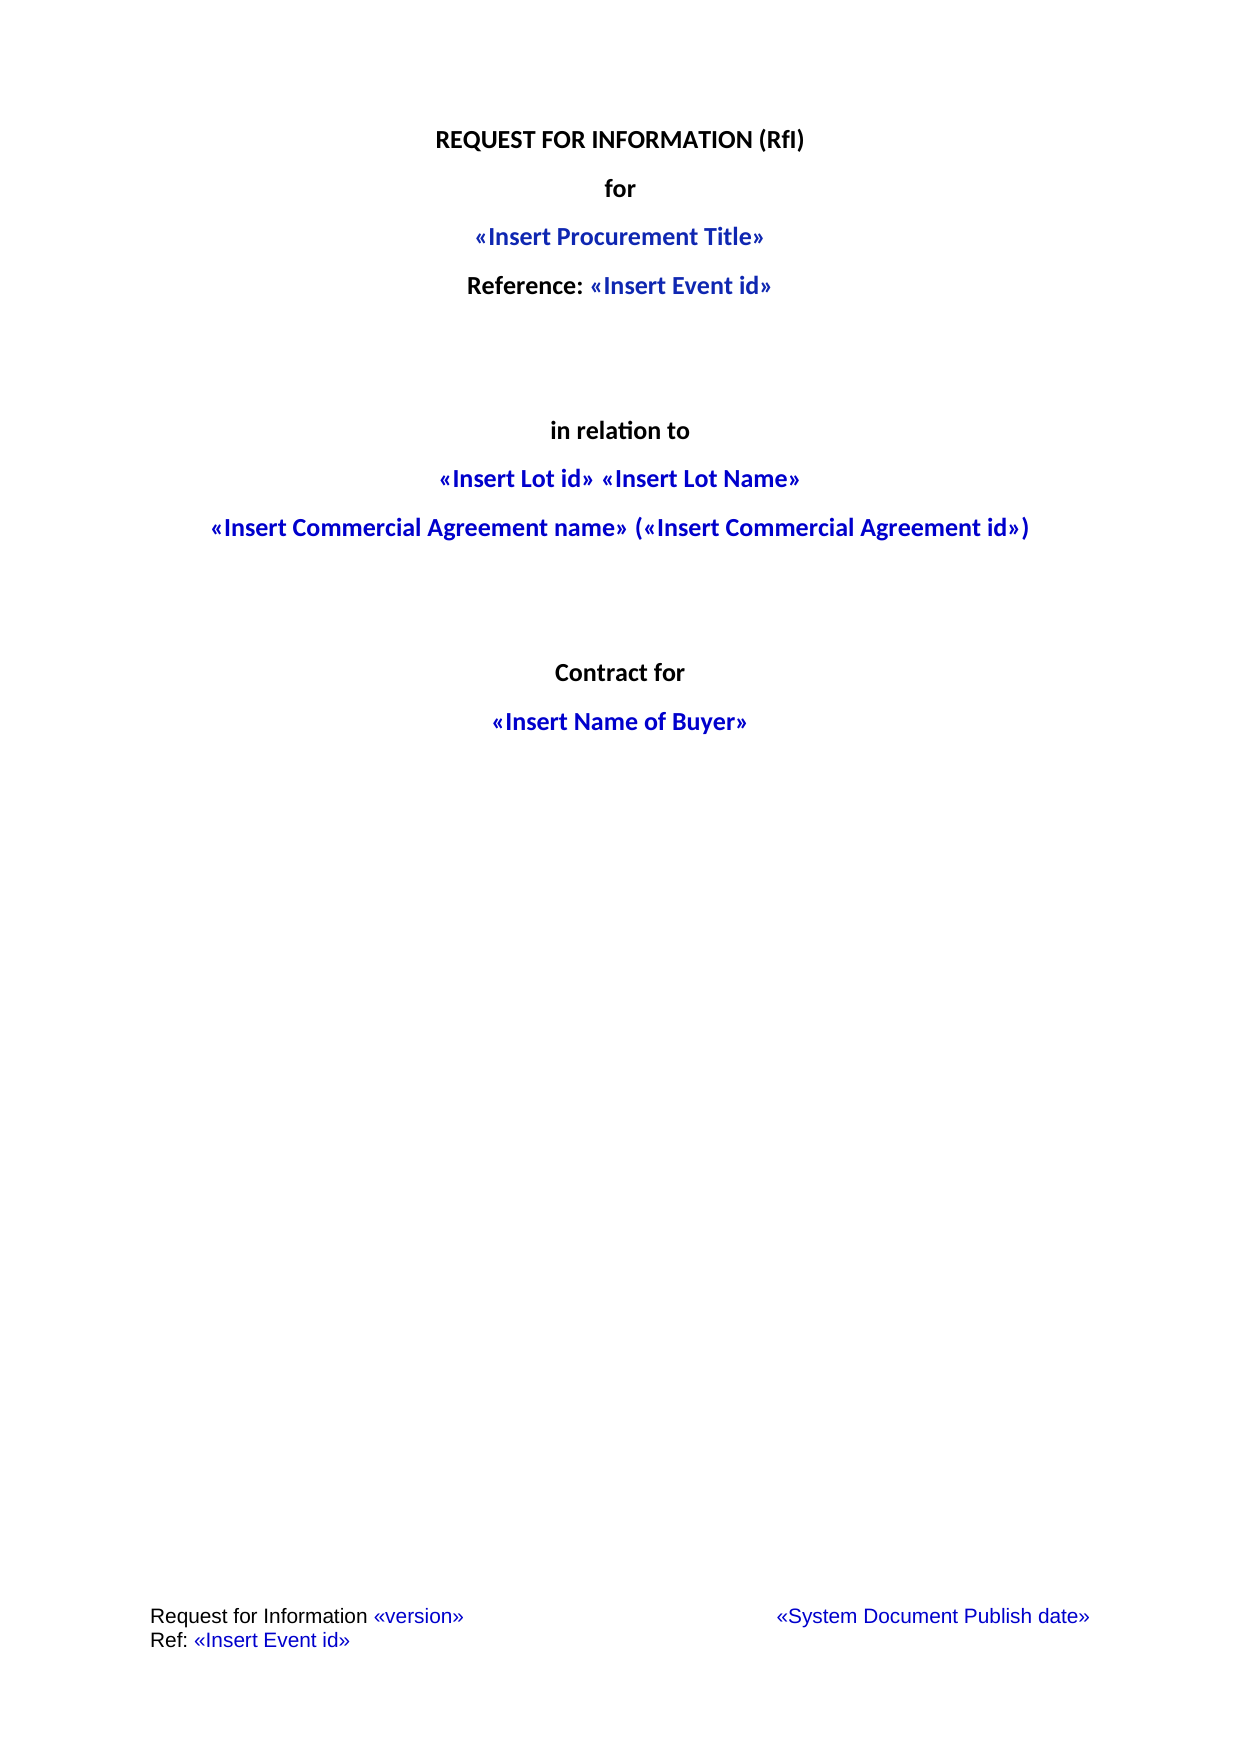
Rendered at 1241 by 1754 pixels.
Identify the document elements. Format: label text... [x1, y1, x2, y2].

text «Insert Name of Buyer» [150, 705, 1090, 736]
text Contract for [150, 656, 1090, 688]
text in relation to [150, 414, 1090, 446]
text Reference: «Insert Event id» [150, 269, 1090, 301]
text REQUEST FOR INFORMATION (RfI) [150, 123, 1090, 155]
text «Insert Procurement Title» [150, 220, 1090, 252]
text «Insert Commercial Agreement name» («Insert Commercial Agreement id») [150, 511, 1090, 543]
text for [150, 172, 1090, 204]
text «Insert Lot id» «Insert Lot Name» [150, 462, 1090, 494]
